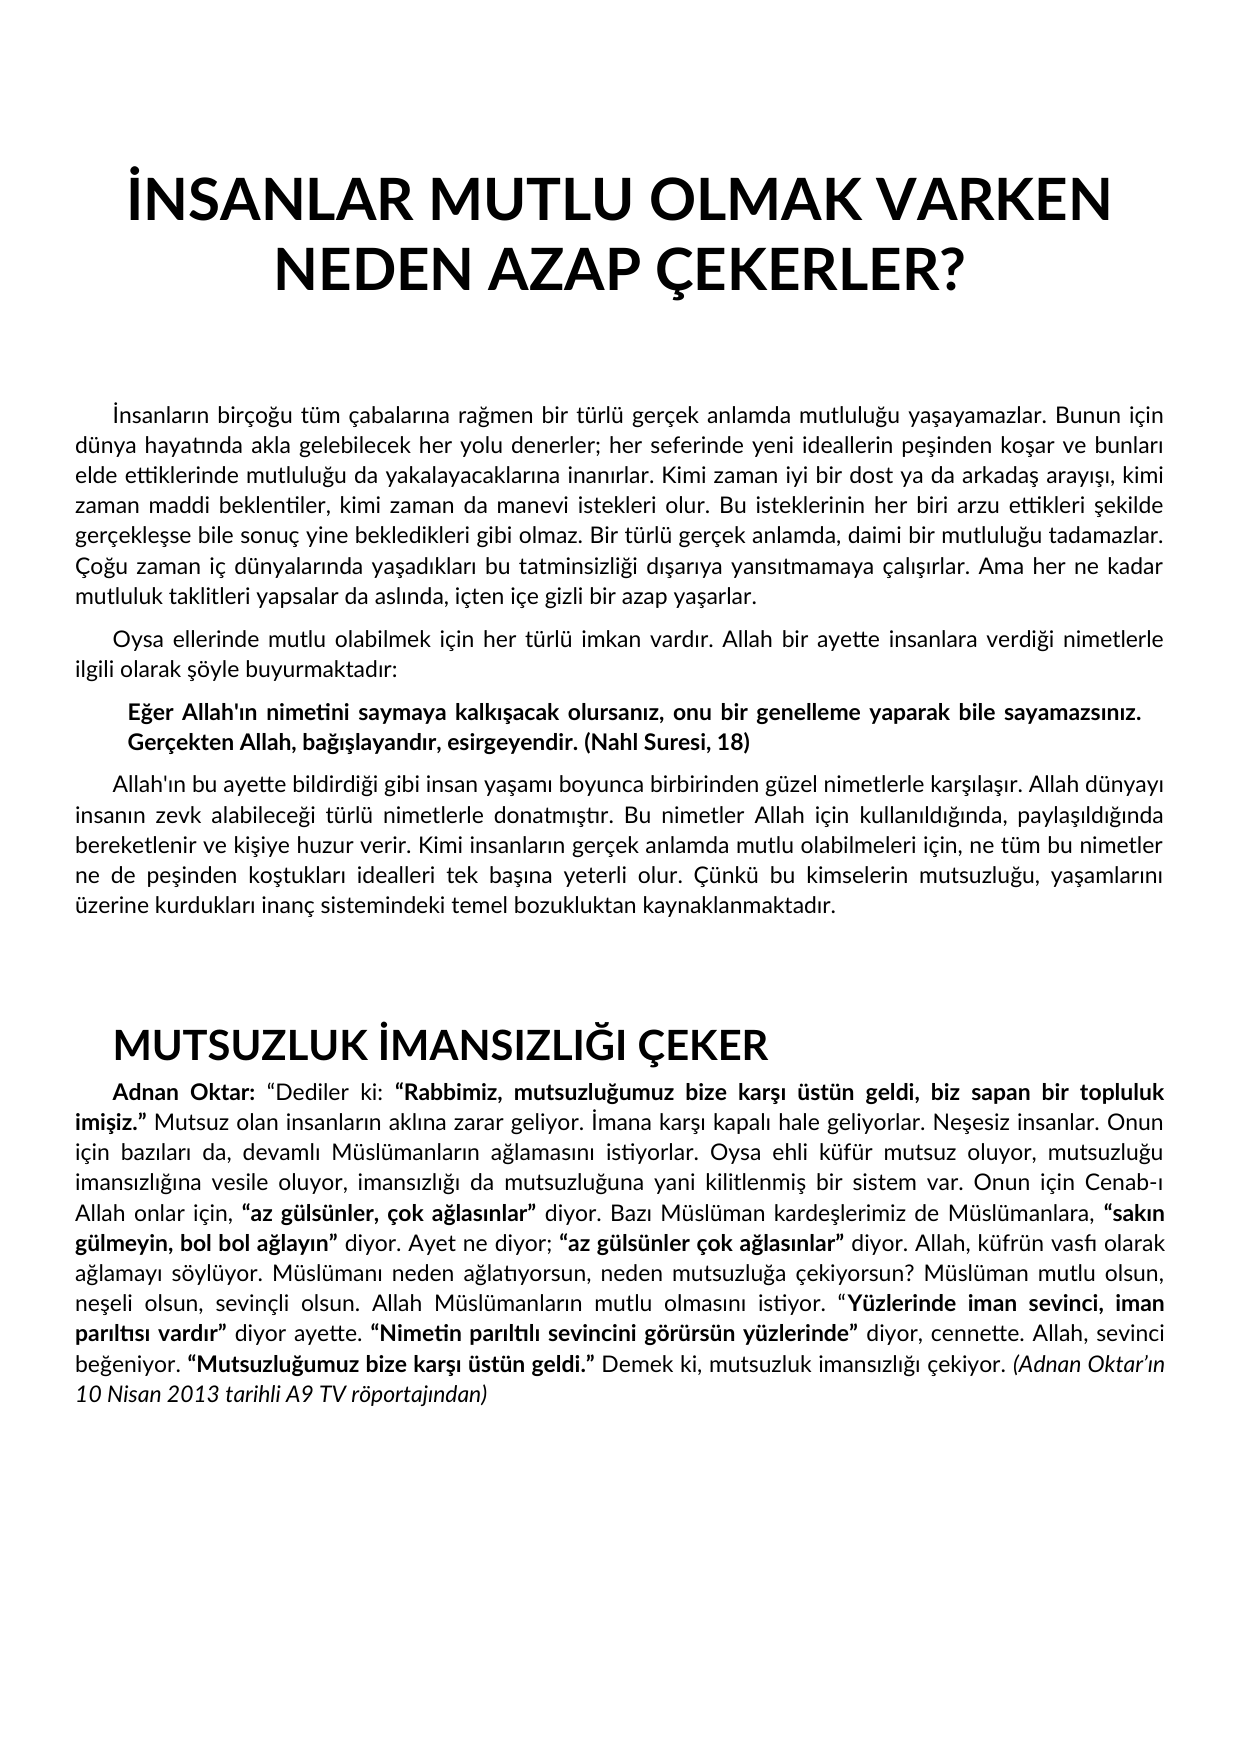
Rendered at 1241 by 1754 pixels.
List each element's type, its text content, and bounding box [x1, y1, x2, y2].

text Allah'ın bu ayette bildirdiği gibi insan yaşamı boyunca birbirinden güzel nimetlerle karşılaşır. Allah dünyayı insanın zevk alabileceği türlü nimetlerle donatmıştır. Bu nimetler Allah için kullanıldığında, paylaşıldığında bereketlenir ve kişiye huzur verir. Kimi insanların gerçek anlamda mutlu olabilmeleri için, ne tüm bu nimetler ne de peşinden koştukları idealleri tek başına yeterli olur. Çünkü bu kimselerin mutsuzluğu, yaşamlarını üzerine kurdukları inanç sistemindeki temel bozukluktan kaynaklanmaktadır. [75, 770, 1165, 918]
text Eğer Allah'ın nimetini saymaya kalkışacak olursanız, onu bir genelleme yaparak bile sayamazsınız. Gerçekten Allah, bağışlayandır, esirgeyendir. (Nahl Suresi, 18) [127, 697, 1143, 755]
text İnsanların birçoğu tüm çabalarına rağmen bir türlü gerçek anlamda mutluluğu yaşayamazlar. Bunun için dünya hayatında akla gelebilecek her yolu denerler; her seferinde yeni ideallerin peşinden koşar ve bunları elde ettiklerinde mutluluğu da yakalayacaklarına inanırlar. Kimi zaman iyi bir dost ya da arkadaş arayışı, kimi zaman maddi beklentiler, kimi zaman da manevi istekleri olur. Bu isteklerinin her biri arzu ettikleri şekilde gerçekleşse bile sonuç yine bekledikleri gibi olmaz. Bir türlü gerçek anlamda, daimi bir mutluluğu tadamazlar. Çoğu zaman iç dünyalarında yaşadıkları bu tatminsizliği dışarıya yansıtmamaya çalışırlar. Ama her ne kadar mutluluk taklitleri yapsalar da aslında, içten içe gizli bir azap yaşarlar. [75, 400, 1165, 609]
text Oysa ellerinde mutlu olabilmek için her türlü imkan vardır. Allah bir ayette insanlara verdiği nimetlerle ilgili olarak şöyle buyurmaktadır: [75, 624, 1165, 682]
subtitle İNSANLAR MUTLU OLMAK VARKEN NEDEN AZAP ÇEKERLER? [75, 162, 1165, 302]
text Adnan Oktar: “Dediler ki: “Rabbimiz, mutsuzluğumuz bize karşı üstün geldi, biz sapan bir topluluk imişiz.” Mutsuz olan insanların aklına zarar geliyor. İmana karşı kapalı hale geliyorlar. Neşesiz insanlar. Onun için bazıları da, devamlı Müslümanların ağlamasını istiyorlar. Oysa ehli küfür mutsuz oluyor, mutsuzluğu imansızlığına vesile oluyor, imansızlığı da mutsuzluğuna yani kilitlenmiş bir sistem var. Onun için Cenab-ı Allah onlar için, “az gülsünler, çok ağlasınlar” diyor. Bazı Müslüman kardeşlerimiz de Müslümanlara, “sakın gülmeyin, bol bol ağlayın” diyor. Ayet ne diyor; “az gülsünler çok ağlasınlar” diyor. Allah, küfrün vasfı olarak ağlamayı söylüyor. Müslümanı neden ağlatıyorsun, neden mutsuzluğa çekiyorsun? Müslüman mutlu olsun, neşeli olsun, sevinçli olsun. Allah Müslümanların mutlu olmasını istiyor. “Yüzlerinde iman sevinci, iman parıltısı vardır” diyor ayette. “Nimetin parıltılı sevincini görürsün yüzlerinde” diyor, cennette. Allah, sevinci beğeniyor. “Mutsuzluğumuz bize karşı üstün geldi.” Demek ki, mutsuzluk imansızlığı çekiyor. (Adnan Oktar’ın 10 Nisan 2013 tarihli A9 TV röportajından) [75, 1077, 1165, 1407]
subtitle MUTSUZLUK İMANSIZLIĞI ÇEKER [112, 1019, 1165, 1069]
